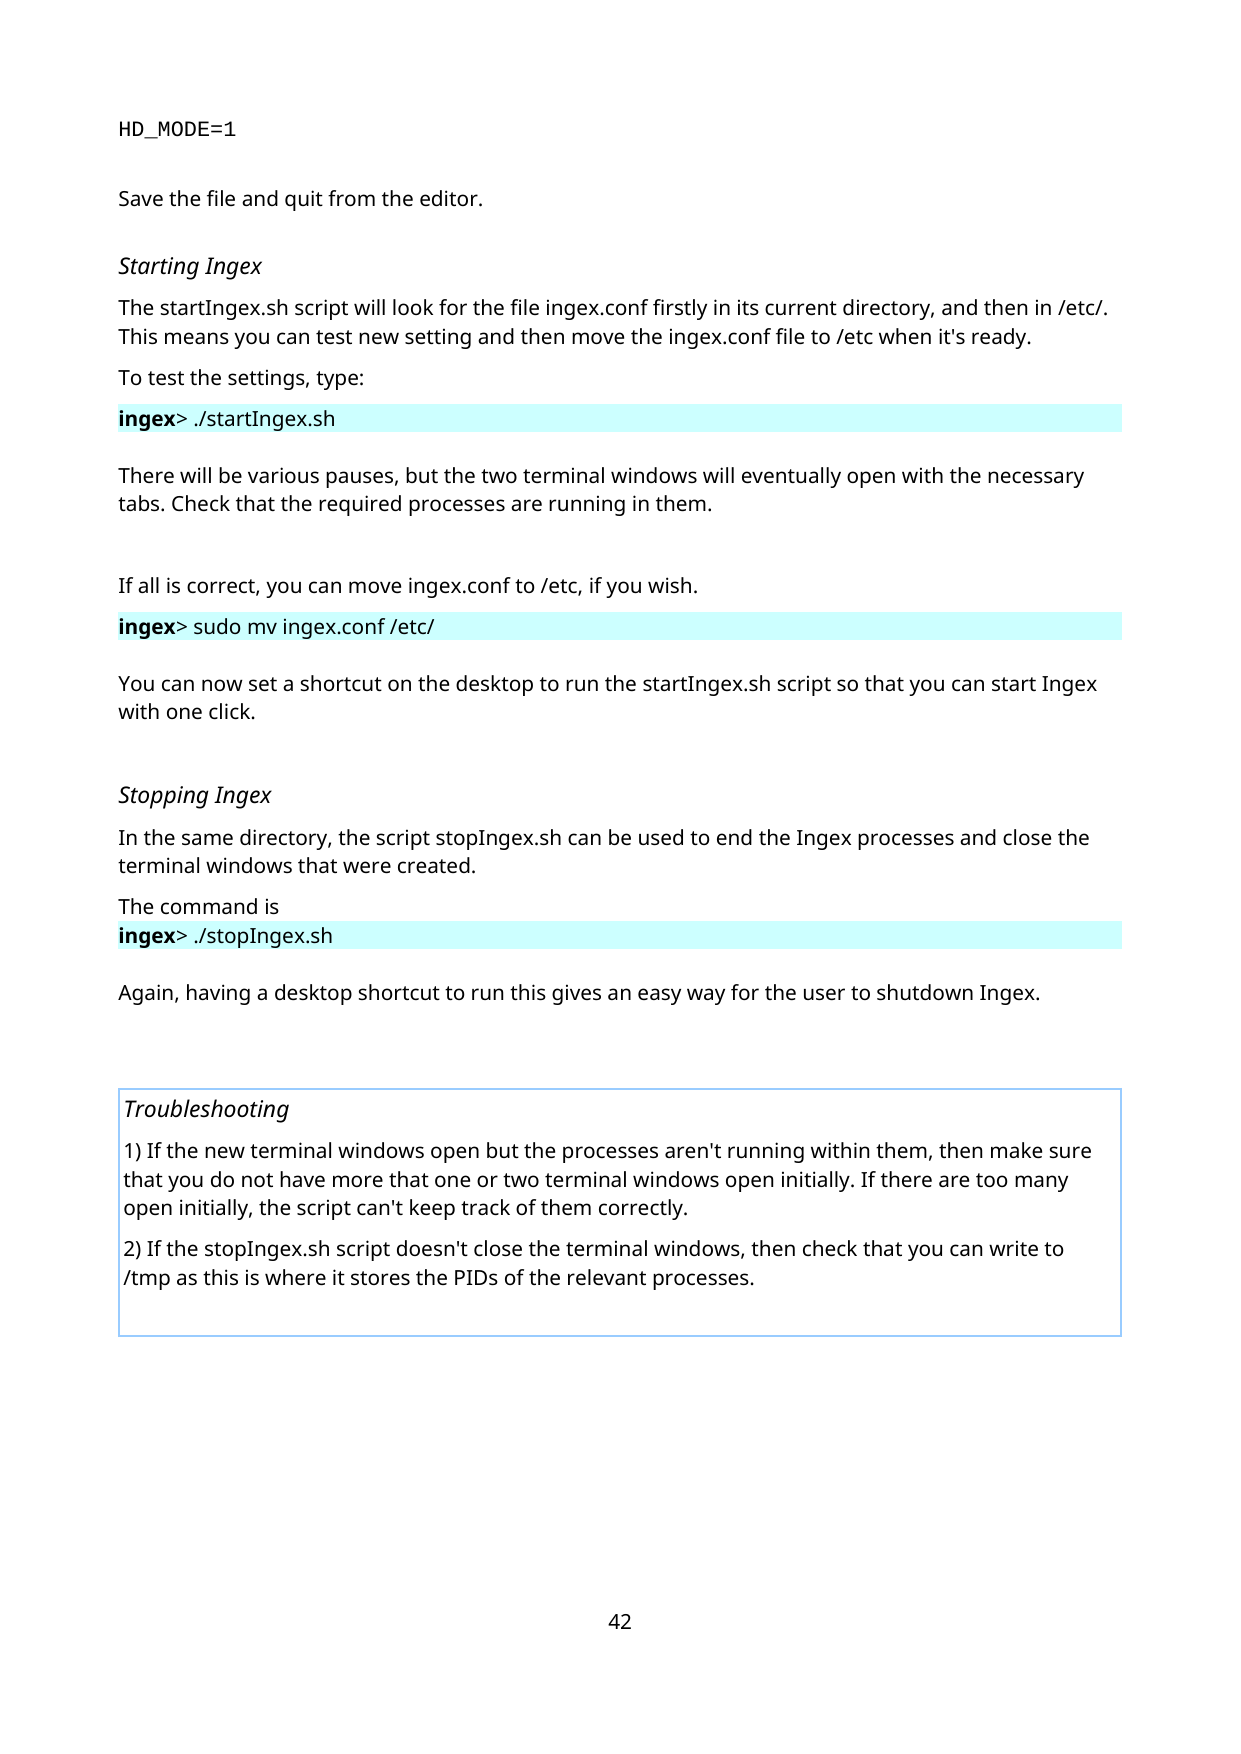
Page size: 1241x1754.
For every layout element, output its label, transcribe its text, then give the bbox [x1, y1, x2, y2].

subtitle Starting Ingex [118, 250, 1122, 281]
text To test the settings, type: [118, 363, 1122, 391]
text If all is correct, you can move ingex.conf to /etc, if you wish. [118, 571, 1122, 599]
subtitle Troubleshooting [120, 1090, 1120, 1124]
text The startIngex.sh script will look for the file ingex.conf firstly in its current directory, and then in /etc/. This means you can test new setting and then move the ingex.conf file to /etc when it's ready. [118, 293, 1122, 350]
text There will be various pauses, but the two terminal windows will eventually open with the necessary tabs. Check that the required processes are running in them. [118, 461, 1122, 518]
text ingex> sudo mv ingex.conf /etc/ [118, 612, 1122, 640]
text 1) If the new terminal windows open but the processes aren't running within them, then make sure that you do not have more that one or two terminal windows open initially. If there are too many open initially, the script can't keep track of them correctly. [120, 1132, 1120, 1222]
text The command is [118, 892, 1122, 921]
text Save the file and quit from the editor. [118, 184, 1122, 212]
text You can now set a shortcut on the desktop to run the startIngex.sh script so that you can start Ingex with one click. [118, 669, 1122, 726]
text ingex> ./stopIngex.sh [118, 921, 1122, 949]
subtitle Stopping Ingex [118, 779, 1122, 810]
text ingex> ./startIngex.sh [118, 404, 1122, 432]
text In the same directory, the script stopIngex.sh can be used to end the Ingex processes and close the terminal windows that were created. [118, 823, 1122, 880]
text HD_MODE=1 [118, 118, 1122, 143]
text 2) If the stopIngex.sh script doesn't close the terminal windows, then check that you can write to /tmp as this is where it stores the PIDs of the relevant processes. [120, 1229, 1120, 1291]
text Again, having a desktop shortcut to run this gives an easy way for the user to shutdown Ingex. [118, 978, 1122, 1006]
